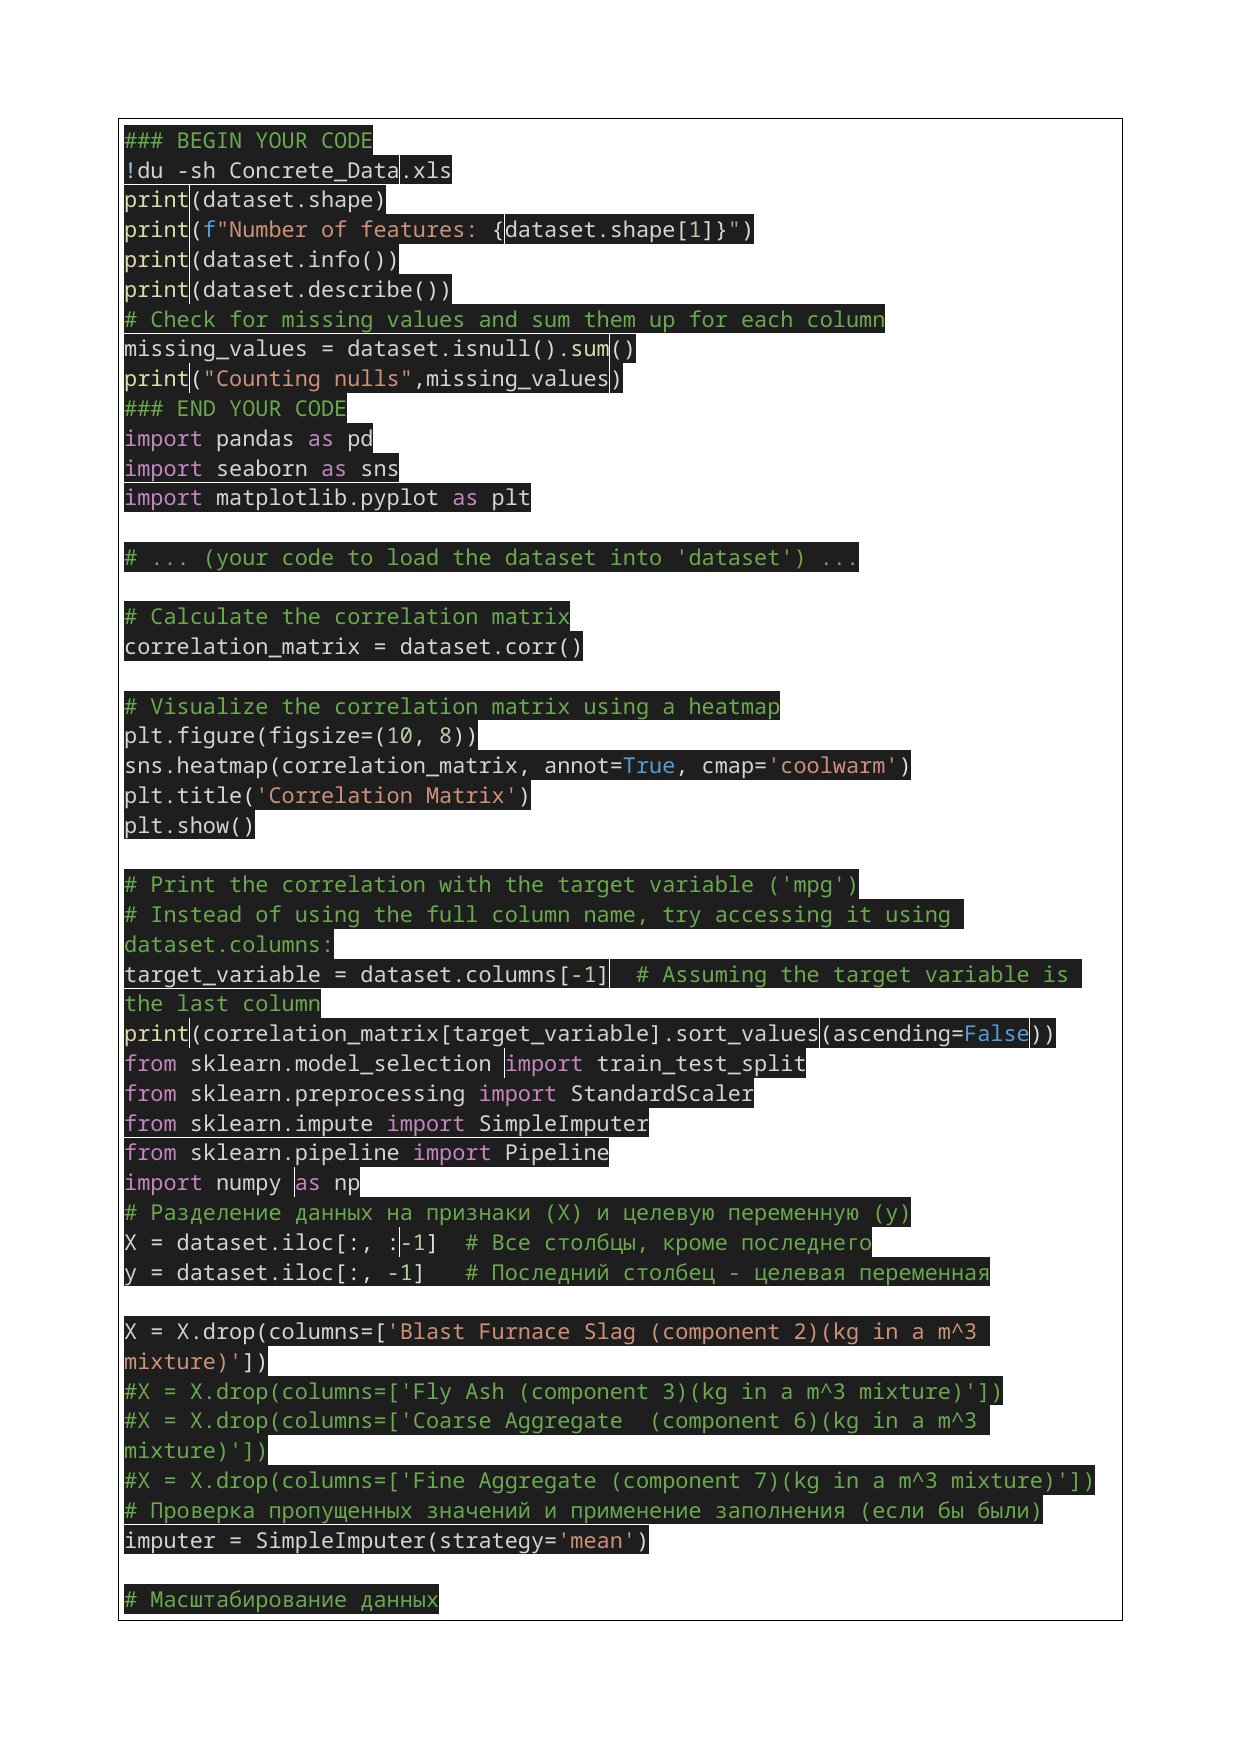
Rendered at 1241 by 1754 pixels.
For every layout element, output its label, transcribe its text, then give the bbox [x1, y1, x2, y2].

table_header ### BEGIN YOUR CODE !du -sh Concrete_Data.xls print(dataset.shape) print(f"Number of features: {dataset.shape[1]}") print(dataset.info()) print(dataset.describe()) # Check for missing values and sum them up for each column missing_values = dataset.isnull().sum() print("Counting nulls",missing_values) ### END YOUR CODE import pandas as pd import seaborn as sns import matplotlib.pyplot as plt # ... (your code to load the dataset into 'dataset') ... # Calculate the correlation matrix correlation_matrix = dataset.corr() # Visualize the correlation matrix using a heatmap plt.figure(figsize=(10, 8)) sns.heatmap(correlation_matrix, annot=True, cmap='coolwarm') plt.title('Correlation Matrix') plt.show() # Print the correlation with the target variable ('mpg') # Instead of using the full column name, try accessing it using dataset.columns: target_variable = dataset.columns[-1] # Assuming the target variable is the last column print(correlation_matrix[target_variable].sort_values(ascending=False)) from sklearn.model_selection import train_test_split from sklearn.preprocessing import StandardScaler from sklearn.impute import SimpleImputer from sklearn.pipeline import Pipeline import numpy as np # Разделение данных на признаки (X) и целевую переменную (y) X = dataset.iloc[:, :-1] # Все столбцы, кроме последнего y = dataset.iloc[:, -1] # Последний столбец - целевая переменная X = X.drop(columns=['Blast Furnace Slag (component 2)(kg in a m^3 mixture)']) #X = X.drop(columns=['Fly Ash (component 3)(kg in a m^3 mixture)']) #X = X.drop(columns=['Coarse Aggregate (component 6)(kg in a m^3 mixture)']) #X = X.drop(columns=['Fine Aggregate (component 7)(kg in a m^3 mixture)']) # Проверка пропущенных значений и применение заполнения (если бы были) imputer = SimpleImputer(strategy='mean') # Масштабирование данных [119, 119, 1122, 1619]
